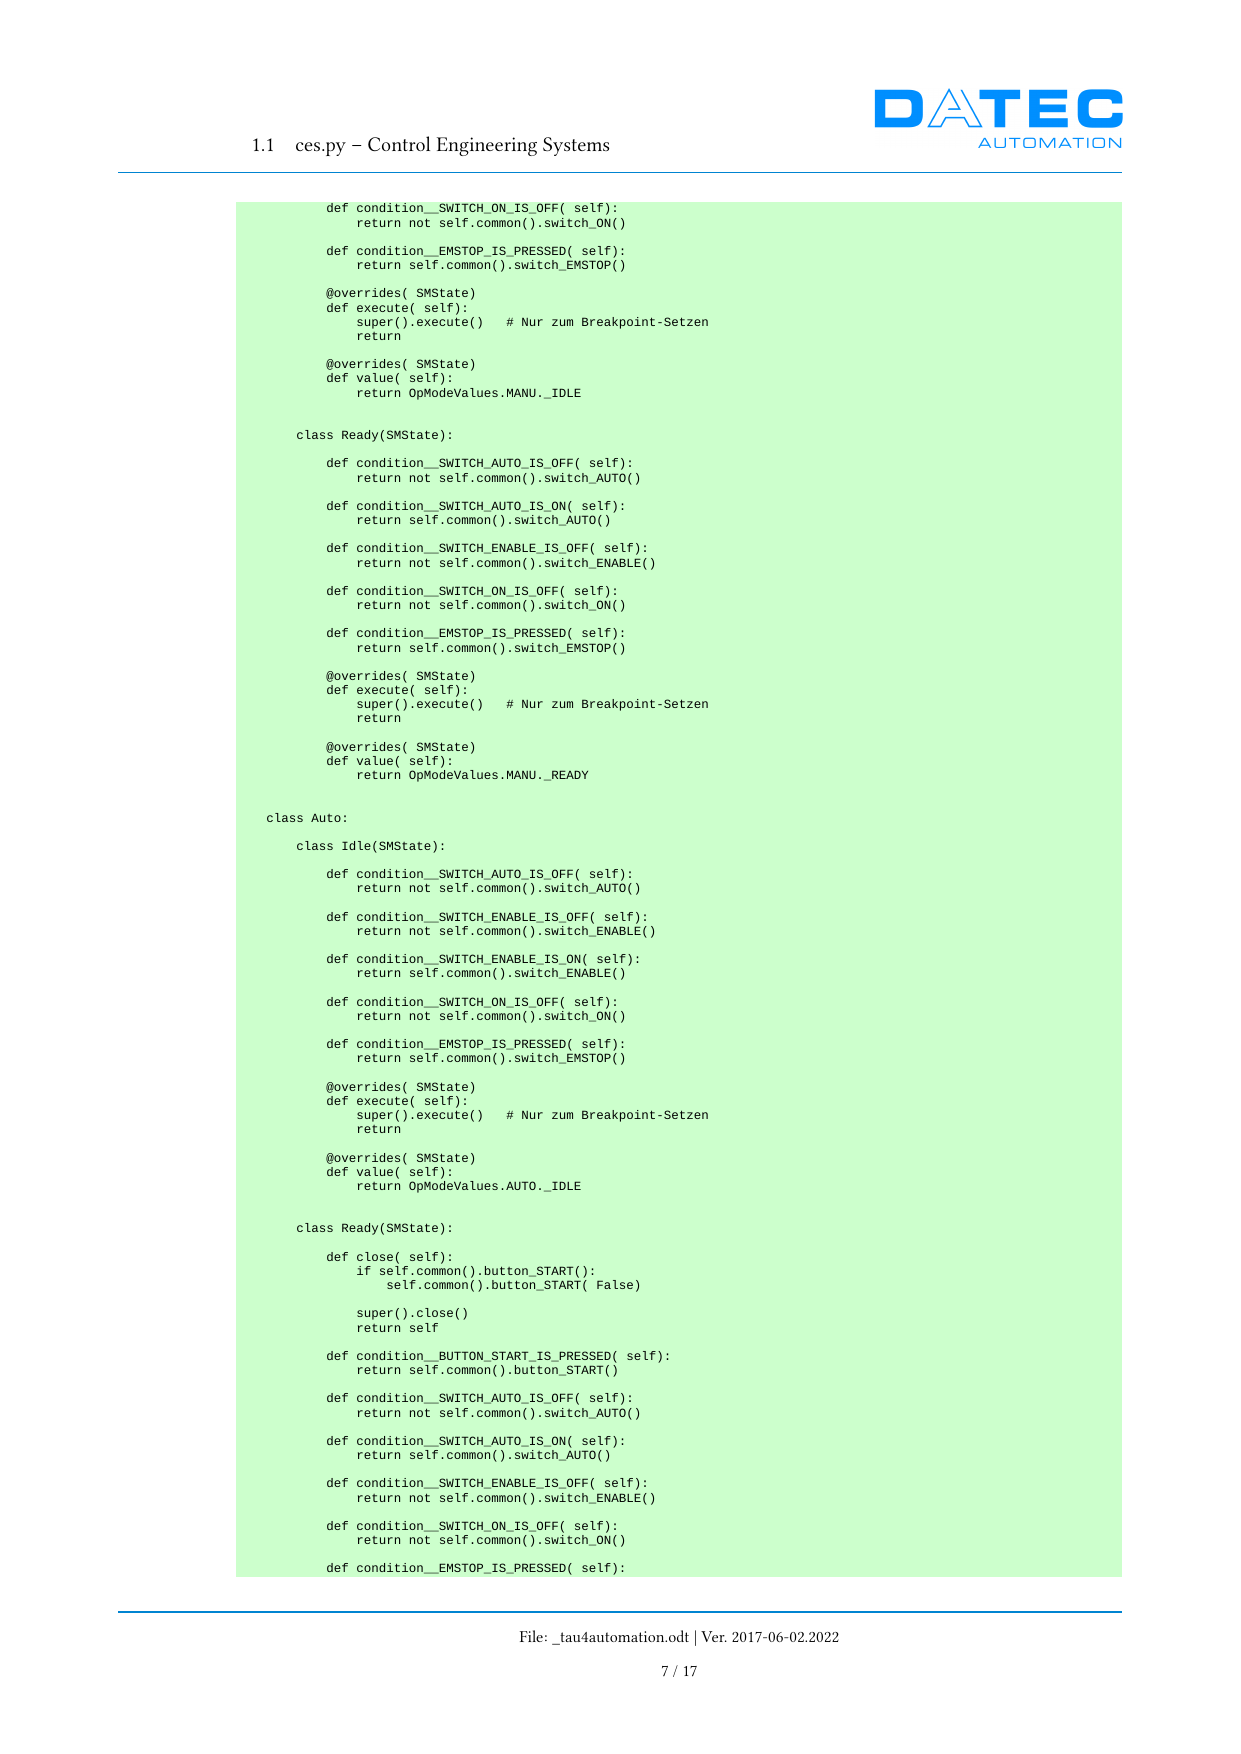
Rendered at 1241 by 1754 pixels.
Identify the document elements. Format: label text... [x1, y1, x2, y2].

text @overrides( SMState) [236, 1081, 1122, 1095]
text class Ready(SMState): [236, 429, 1122, 443]
text return not self.common().switch_AUTO() [236, 882, 1122, 897]
text def condition__BUTTON_START_IS_PRESSED( self): [236, 1350, 1122, 1364]
text return not self.common().switch_ENABLE() [236, 557, 1122, 571]
text def condition__EMSTOP_IS_PRESSED( self): [236, 627, 1122, 642]
text def condition__SWITCH_ENABLE_IS_OFF( self): [236, 542, 1122, 557]
text return [236, 712, 1122, 727]
text if self.common().button_START(): [236, 1265, 1122, 1279]
text def condition__SWITCH_AUTO_IS_ON( self): [236, 1435, 1122, 1449]
text def condition__EMSTOP_IS_PRESSED( self): [236, 245, 1122, 259]
text super().close() [236, 1307, 1122, 1322]
picture [874, 88, 1123, 148]
text def condition__SWITCH_ON_IS_OFF( self): [236, 202, 1122, 217]
text @overrides( SMState) [236, 670, 1122, 684]
text @overrides( SMState) [236, 1152, 1122, 1166]
text return self.common().switch_EMSTOP() [236, 1052, 1122, 1067]
text def execute( self): [236, 1095, 1122, 1109]
text return self [236, 1322, 1122, 1336]
text def condition__SWITCH_ON_IS_OFF( self): [236, 1520, 1122, 1534]
text @overrides( SMState) [236, 287, 1122, 302]
text return [236, 1123, 1122, 1137]
text return OpModeValues.AUTO._IDLE [236, 1180, 1122, 1194]
text return self.common().switch_ENABLE() [236, 967, 1122, 982]
text return not self.common().switch_AUTO() [236, 1407, 1122, 1421]
text def condition__SWITCH_AUTO_IS_OFF( self): [236, 457, 1122, 472]
text return OpModeValues.MANU._IDLE [236, 387, 1122, 401]
text return [236, 330, 1122, 344]
text @overrides( SMState) [236, 358, 1122, 372]
text return self.common().button_START() [236, 1364, 1122, 1378]
text return not self.common().switch_ON() [236, 599, 1122, 613]
text def execute( self): [236, 302, 1122, 316]
text return not self.common().switch_ENABLE() [236, 925, 1122, 939]
text return self.common().switch_EMSTOP() [236, 259, 1122, 273]
text def close( self): [236, 1251, 1122, 1265]
text def value( self): [236, 372, 1122, 387]
text return not self.common().switch_ON() [236, 1010, 1122, 1024]
text def value( self): [236, 1166, 1122, 1180]
text def condition__SWITCH_AUTO_IS_OFF( self): [236, 868, 1122, 882]
text def value( self): [236, 755, 1122, 769]
text class Auto: [236, 812, 1122, 826]
text def execute( self): [236, 684, 1122, 698]
text return OpModeValues.MANU._READY [236, 769, 1122, 783]
text def condition__EMSTOP_IS_PRESSED( self): [236, 1038, 1122, 1052]
text class Idle(SMState): [236, 840, 1122, 854]
text self.common().button_START( False) [236, 1279, 1122, 1293]
text def condition__SWITCH_ENABLE_IS_ON( self): [236, 953, 1122, 967]
text def condition__SWITCH_ON_IS_OFF( self): [236, 585, 1122, 599]
text return not self.common().switch_ENABLE() [236, 1492, 1122, 1506]
text def condition__SWITCH_ENABLE_IS_OFF( self): [236, 911, 1122, 925]
text return not self.common().switch_AUTO() [236, 472, 1122, 486]
text return not self.common().switch_ON() [236, 1534, 1122, 1548]
text def condition__SWITCH_AUTO_IS_ON( self): [236, 500, 1122, 514]
text @overrides( SMState) [236, 741, 1122, 755]
text def condition__SWITCH_ON_IS_OFF( self): [236, 996, 1122, 1010]
text super().execute() # Nur zum Breakpoint-Setzen [236, 316, 1122, 330]
text return self.common().switch_AUTO() [236, 1449, 1122, 1463]
text def condition__EMSTOP_IS_PRESSED( self): [236, 1562, 1122, 1577]
text super().execute() # Nur zum Breakpoint-Setzen [236, 1109, 1122, 1123]
text super().execute() # Nur zum Breakpoint-Setzen [236, 698, 1122, 712]
text return not self.common().switch_ON() [236, 217, 1122, 231]
text return self.common().switch_EMSTOP() [236, 642, 1122, 656]
text def condition__SWITCH_ENABLE_IS_OFF( self): [236, 1477, 1122, 1492]
text class Ready(SMState): [236, 1222, 1122, 1237]
text def condition__SWITCH_AUTO_IS_OFF( self): [236, 1392, 1122, 1407]
text return self.common().switch_AUTO() [236, 514, 1122, 528]
